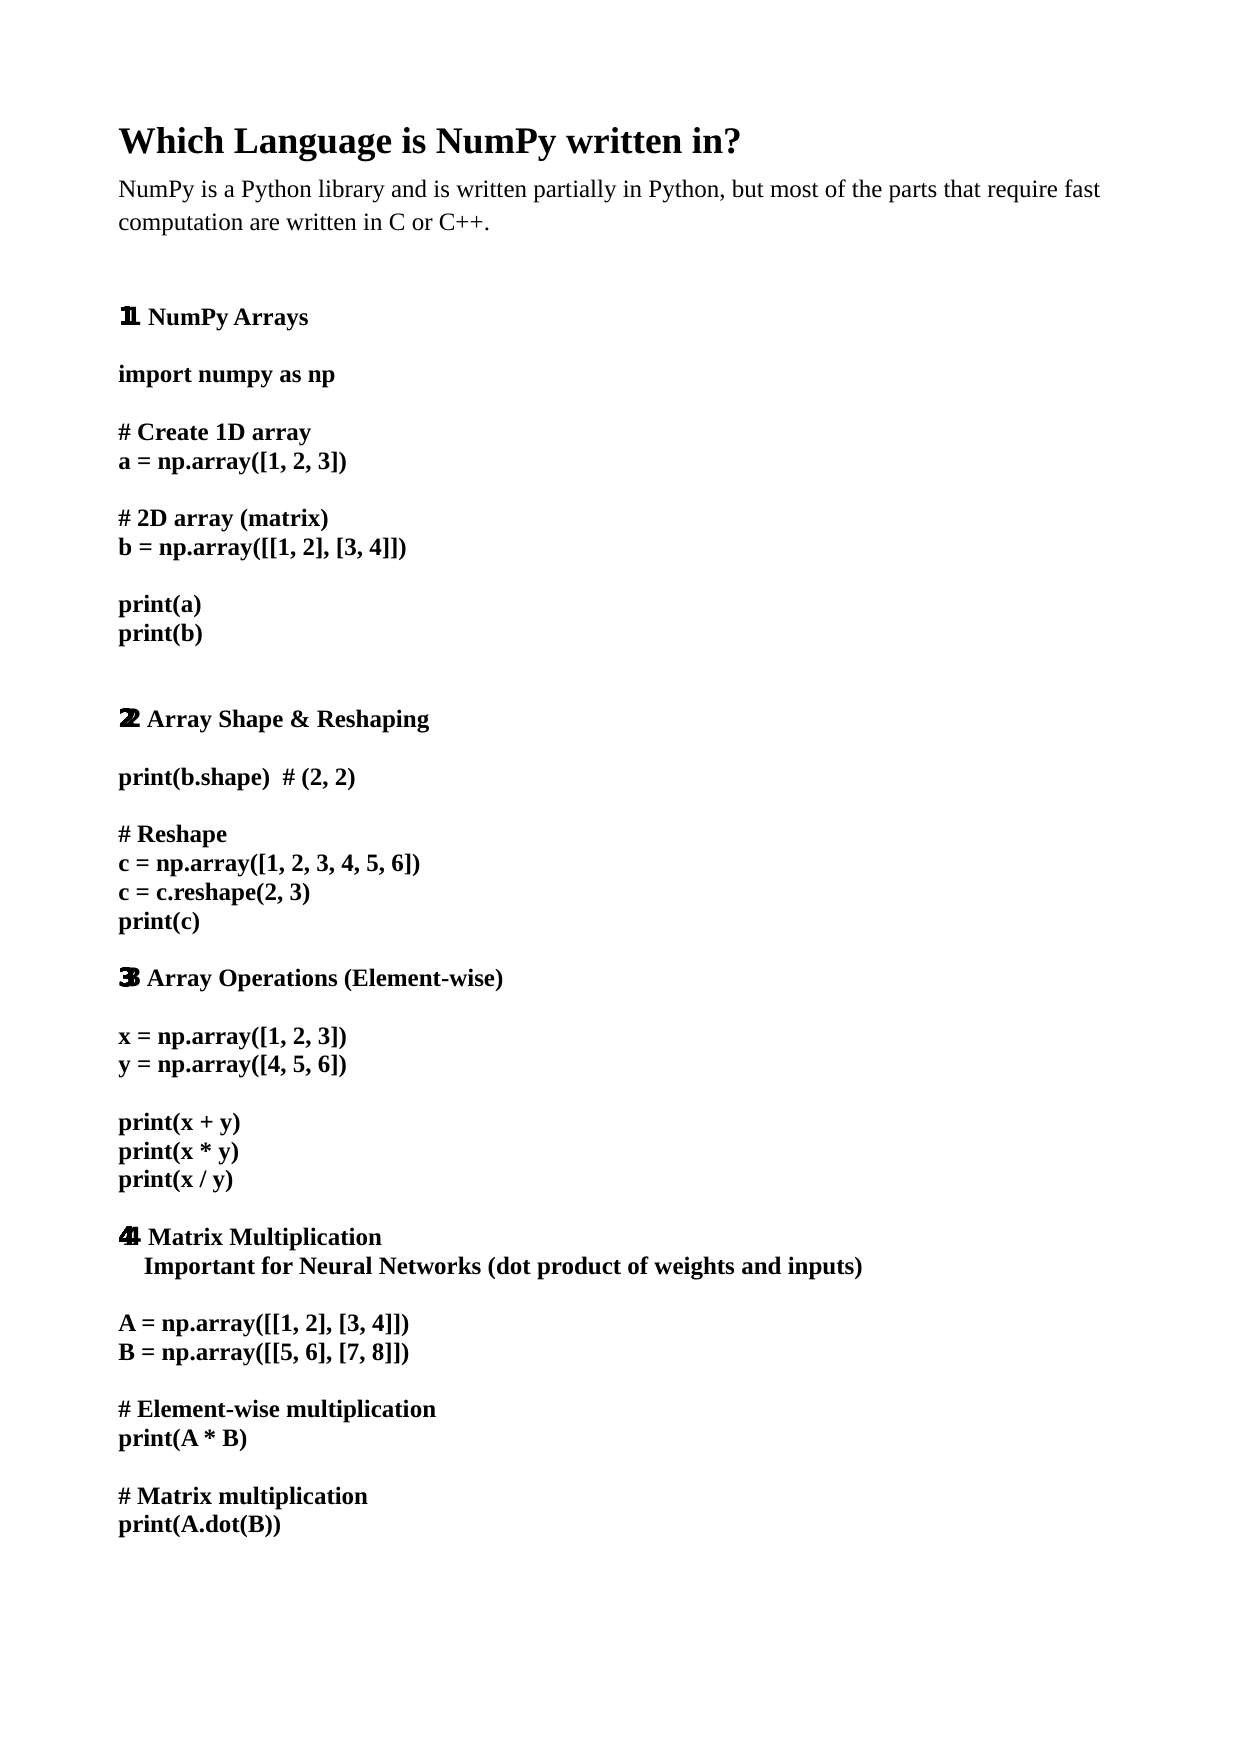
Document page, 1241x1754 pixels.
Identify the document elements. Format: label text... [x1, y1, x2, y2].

text 📍 3️⃣ Array Operations (Element-wise) [118, 963, 1122, 992]
text # Create 1D array [118, 417, 1122, 446]
text # Reshape [118, 819, 1122, 848]
text import numpy as np [118, 359, 1122, 388]
text print(A.dot(B)) [118, 1509, 1122, 1538]
text # Matrix multiplication [118, 1481, 1122, 1509]
text print(A * B) [118, 1423, 1122, 1452]
text print(a) [118, 589, 1122, 618]
text c = c.reshape(2, 3) [118, 877, 1122, 906]
text print(x + y) [118, 1107, 1122, 1136]
text c = np.array([1, 2, 3, 4, 5, 6]) [118, 848, 1122, 877]
text 📍 1️⃣ NumPy Arrays [118, 302, 1122, 331]
text b = np.array([[1, 2], [3, 4]]) [118, 532, 1122, 561]
text A = np.array([[1, 2], [3, 4]]) [118, 1308, 1122, 1337]
text 📍 4️⃣ Matrix Multiplication [118, 1222, 1122, 1251]
text print(x * y) [118, 1136, 1122, 1164]
text print(c) [118, 906, 1122, 934]
text 💡 Important for Neural Networks (dot product of weights and inputs) [118, 1251, 1122, 1279]
subtitle Which Language is NumPy written in? [118, 118, 1122, 161]
text print(b.shape) # (2, 2) [118, 762, 1122, 791]
text # 2D array (matrix) [118, 503, 1122, 532]
text y = np.array([4, 5, 6]) [118, 1049, 1122, 1078]
text print(b) [118, 618, 1122, 647]
text 📍 2️⃣ Array Shape & Reshaping [118, 704, 1122, 733]
text B = np.array([[5, 6], [7, 8]]) [118, 1337, 1122, 1366]
text # Element-wise multiplication [118, 1394, 1122, 1423]
text print(x / y) [118, 1164, 1122, 1193]
text NumPy is a Python library and is written partially in Python, but most of the parts that require fast computation are written in C or C++. [118, 174, 1122, 236]
text x = np.array([1, 2, 3]) [118, 1021, 1122, 1049]
text a = np.array([1, 2, 3]) [118, 446, 1122, 474]
